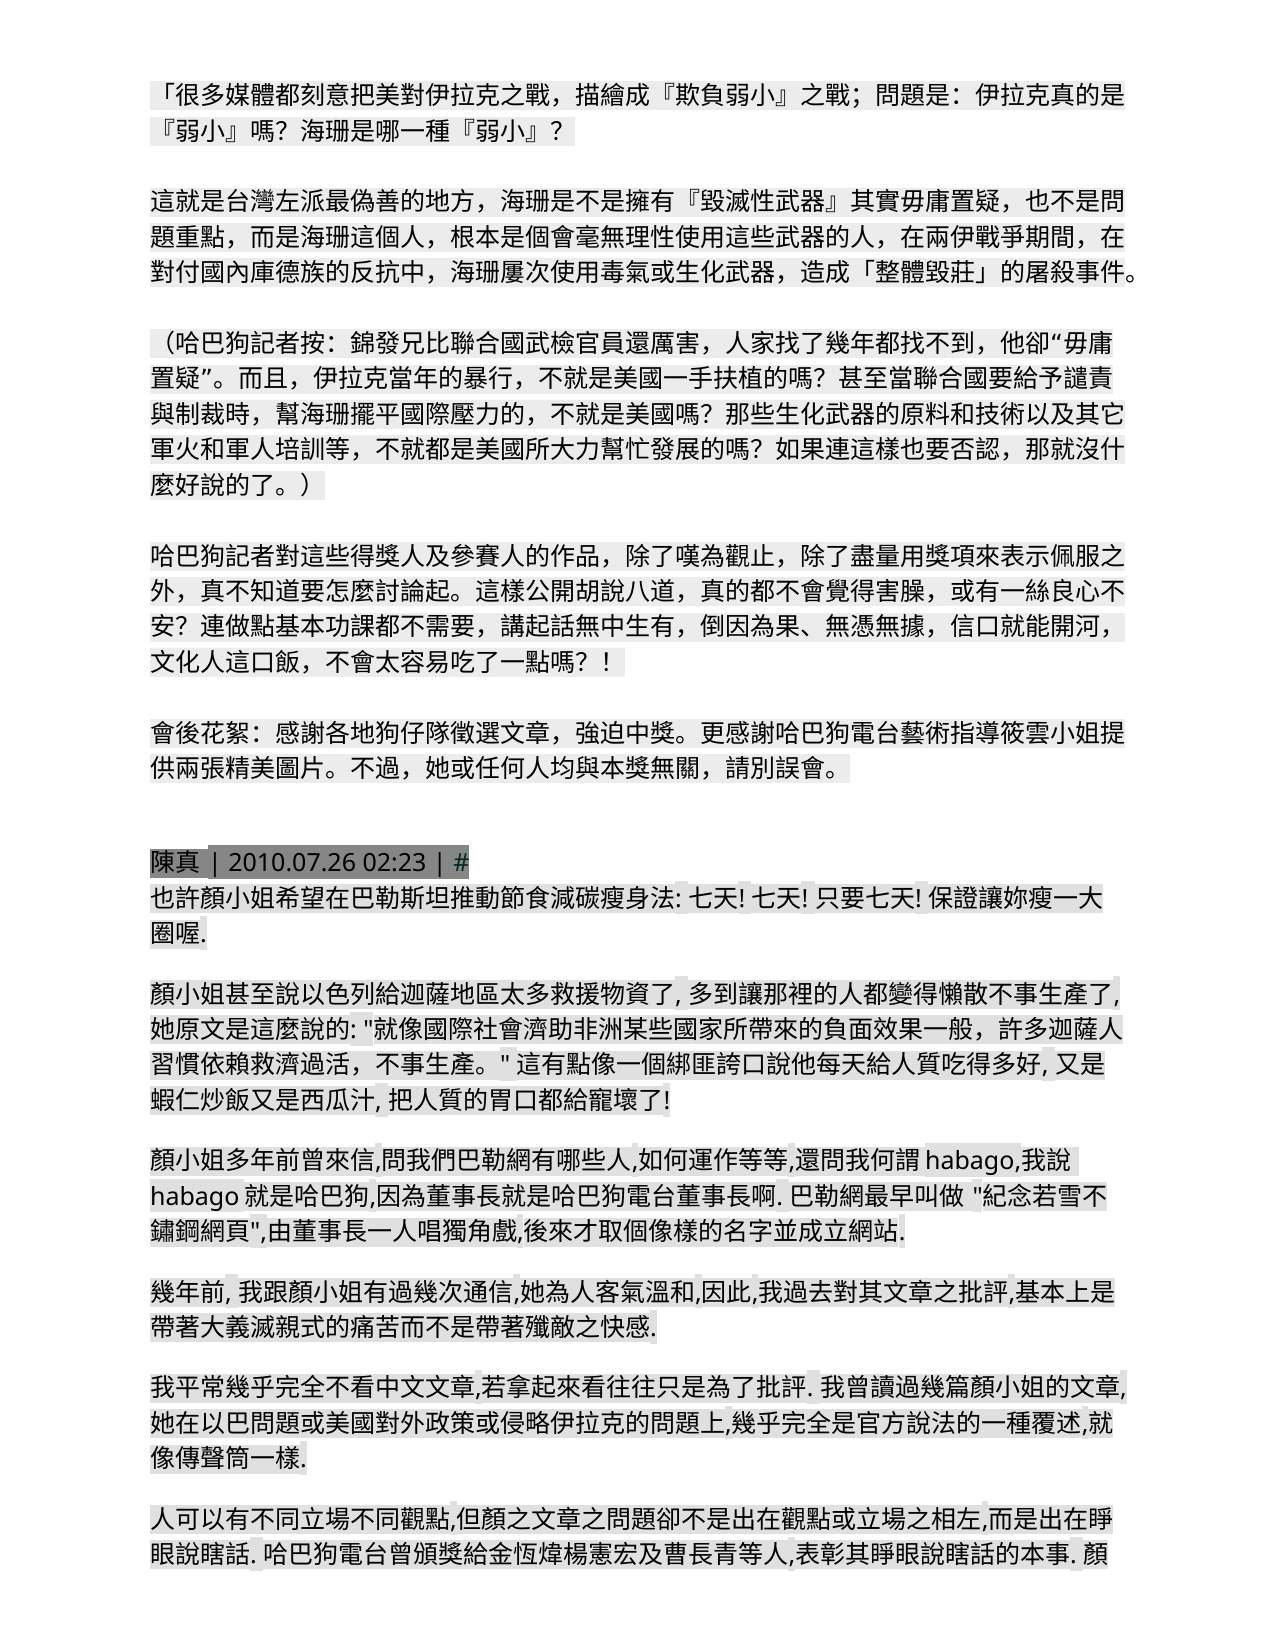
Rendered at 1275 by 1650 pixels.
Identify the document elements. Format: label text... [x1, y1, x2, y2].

text 幾年前, 我跟顏小姐有過幾次通信,她為人客氣溫和,因此,我過去對其文章之批評,基本上是帶著大義滅親式的痛苦而不是帶著殲敵之快感. [150, 1273, 1125, 1344]
text 也許顏小姐希望在巴勒斯坦推動節食減碳瘦身法: 七天! 七天! 只要七天! 保證讓妳瘦一大圈喔. [150, 879, 1125, 950]
text 參賽者孫慶餘說： 「沒有法國這群反美不遺餘力的左派，就沒有薩伊德，沒有薩伊德，就沒有賓拉登及台灣莫名其妙反美反西方的『假左派真統派』。」 參賽者吳錦發說： 「很多媒體都刻意把美對伊拉克之戰，描繪成『欺負弱小』之戰；問題是：伊拉克真的是『弱小』嗎？海珊是哪一種『弱小』？ 這就是台灣左派最偽善的地方，海珊是不是擁有『毀滅性武器』其實毋庸置疑，也不是問題重點，而是海珊這個人，根本是個會毫無理性使用這些武器的人，在兩伊戰爭期間，在對付國內庫德族的反抗中，海珊屢次使用毒氣或生化武器，造成「整體毀莊」的屠殺事件。 （哈巴狗記者按：錦發兄比聯合國武檢官員還厲害，人家找了幾年都找不到，他卻“毋庸置疑”。而且，伊拉克當年的暴行，不就是美國一手扶植的嗎？甚至當聯合國要給予譴責與制裁時，幫海珊擺平國際壓力的，不就是美國嗎？那些生化武器的原料和技術以及其它軍火和軍人培訓等，不就都是美國所大力幫忙發展的嗎？如果連這樣也要否認，那就沒什麼好說的了。） 哈巴狗記者對這些得獎人及參賽人的作品，除了嘆為觀止，除了盡量用獎項來表示佩服之外，真不知道要怎麼討論起。這樣公開胡說八道，真的都不會覺得害臊，或有一絲良心不安？連做點基本功課都不需要，講起話無中生有，倒因為果、無憑無據，信口就能開河，文化人這口飯，不會太容易吃了一點嗎？！ 會後花絮：感謝各地狗仔隊徵選文章，強迫中獎。更感謝哈巴狗電台藝術指導筱雲小姐提供兩張精美圖片。不過，她或任何人均與本獎無關，請別誤會。 [150, 75, 1125, 819]
text 我平常幾乎完全不看中文文章,若拿起來看往往只是為了批評. 我曾讀過幾篇顏小姐的文章,她在以巴問題或美國對外政策或侵略伊拉克的問題上,幾乎完全是官方說法的一種覆述,就像傳聲筒一樣. [150, 1369, 1125, 1475]
text 人可以有不同立場不同觀點,但顏之文章之問題卻不是出在觀點或立場之相左,而是出在睜眼說瞎話. 哈巴狗電台曾頒獎給金恆煒楊憲宏及曹長青等人,表彰其睜眼說瞎話的本事. 顏 [150, 1500, 1125, 1571]
text 陳真 | 2010.07.26 02:23 | # [150, 844, 1125, 879]
text 顏小姐多年前曾來信,問我們巴勒網有哪些人,如何運作等等,還問我何謂habago,我說 habago就是哈巴狗,因為董事長就是哈巴狗電台董事長啊. 巴勒網最早叫做 "紀念若雪不鏽鋼網頁",由董事長一人唱獨角戲,後來才取個像樣的名字並成立網站. [150, 1142, 1125, 1248]
text 顏小姐甚至說以色列給迦薩地區太多救援物資了, 多到讓那裡的人都變得懶散不事生產了, 她原文是這麼說的: "就像國際社會濟助非洲某些國家所帶來的負面效果一般，許多迦薩人習慣依賴救濟過活，不事生產。" 這有點像一個綁匪誇口說他每天給人質吃得多好, 又是蝦仁炒飯又是西瓜汁, 把人質的胃口都給寵壞了! [150, 975, 1125, 1117]
